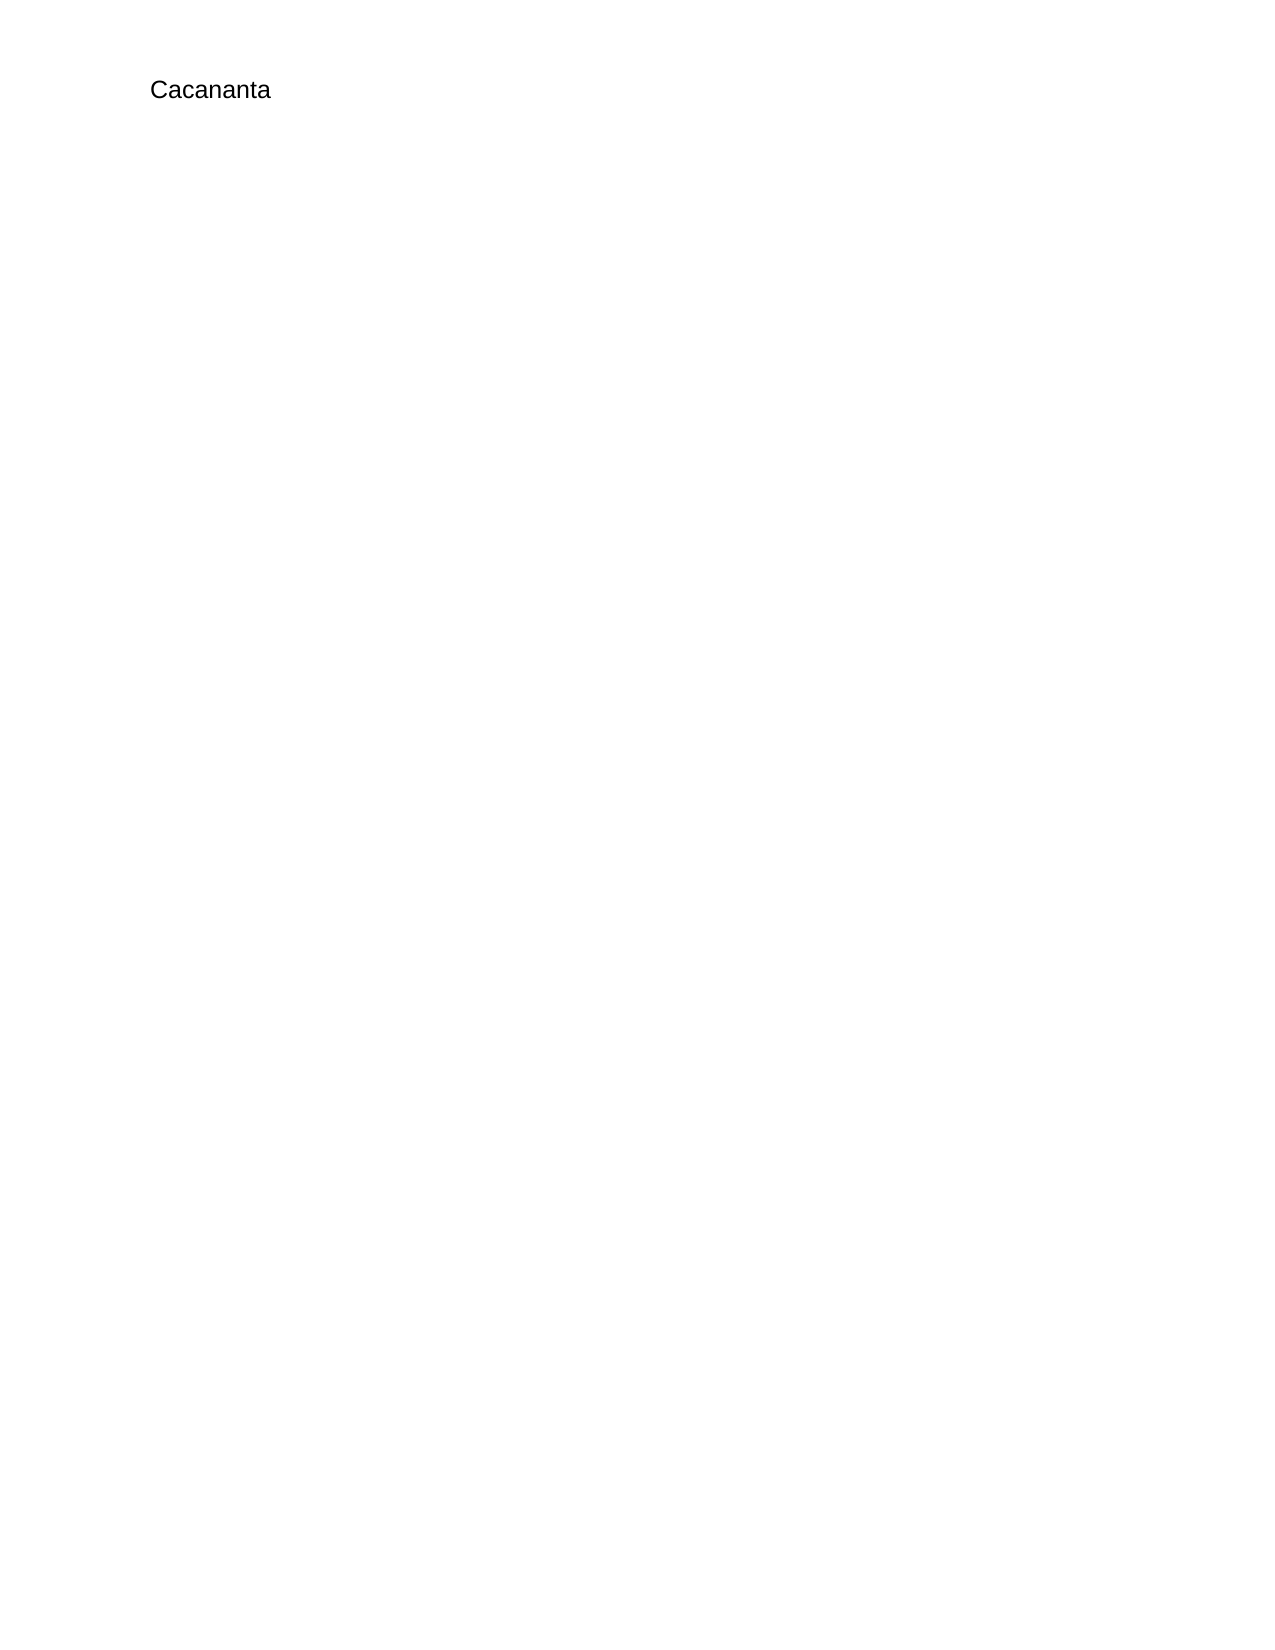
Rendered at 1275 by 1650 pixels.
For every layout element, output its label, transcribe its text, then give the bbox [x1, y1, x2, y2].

text Cacananta [150, 75, 1125, 104]
